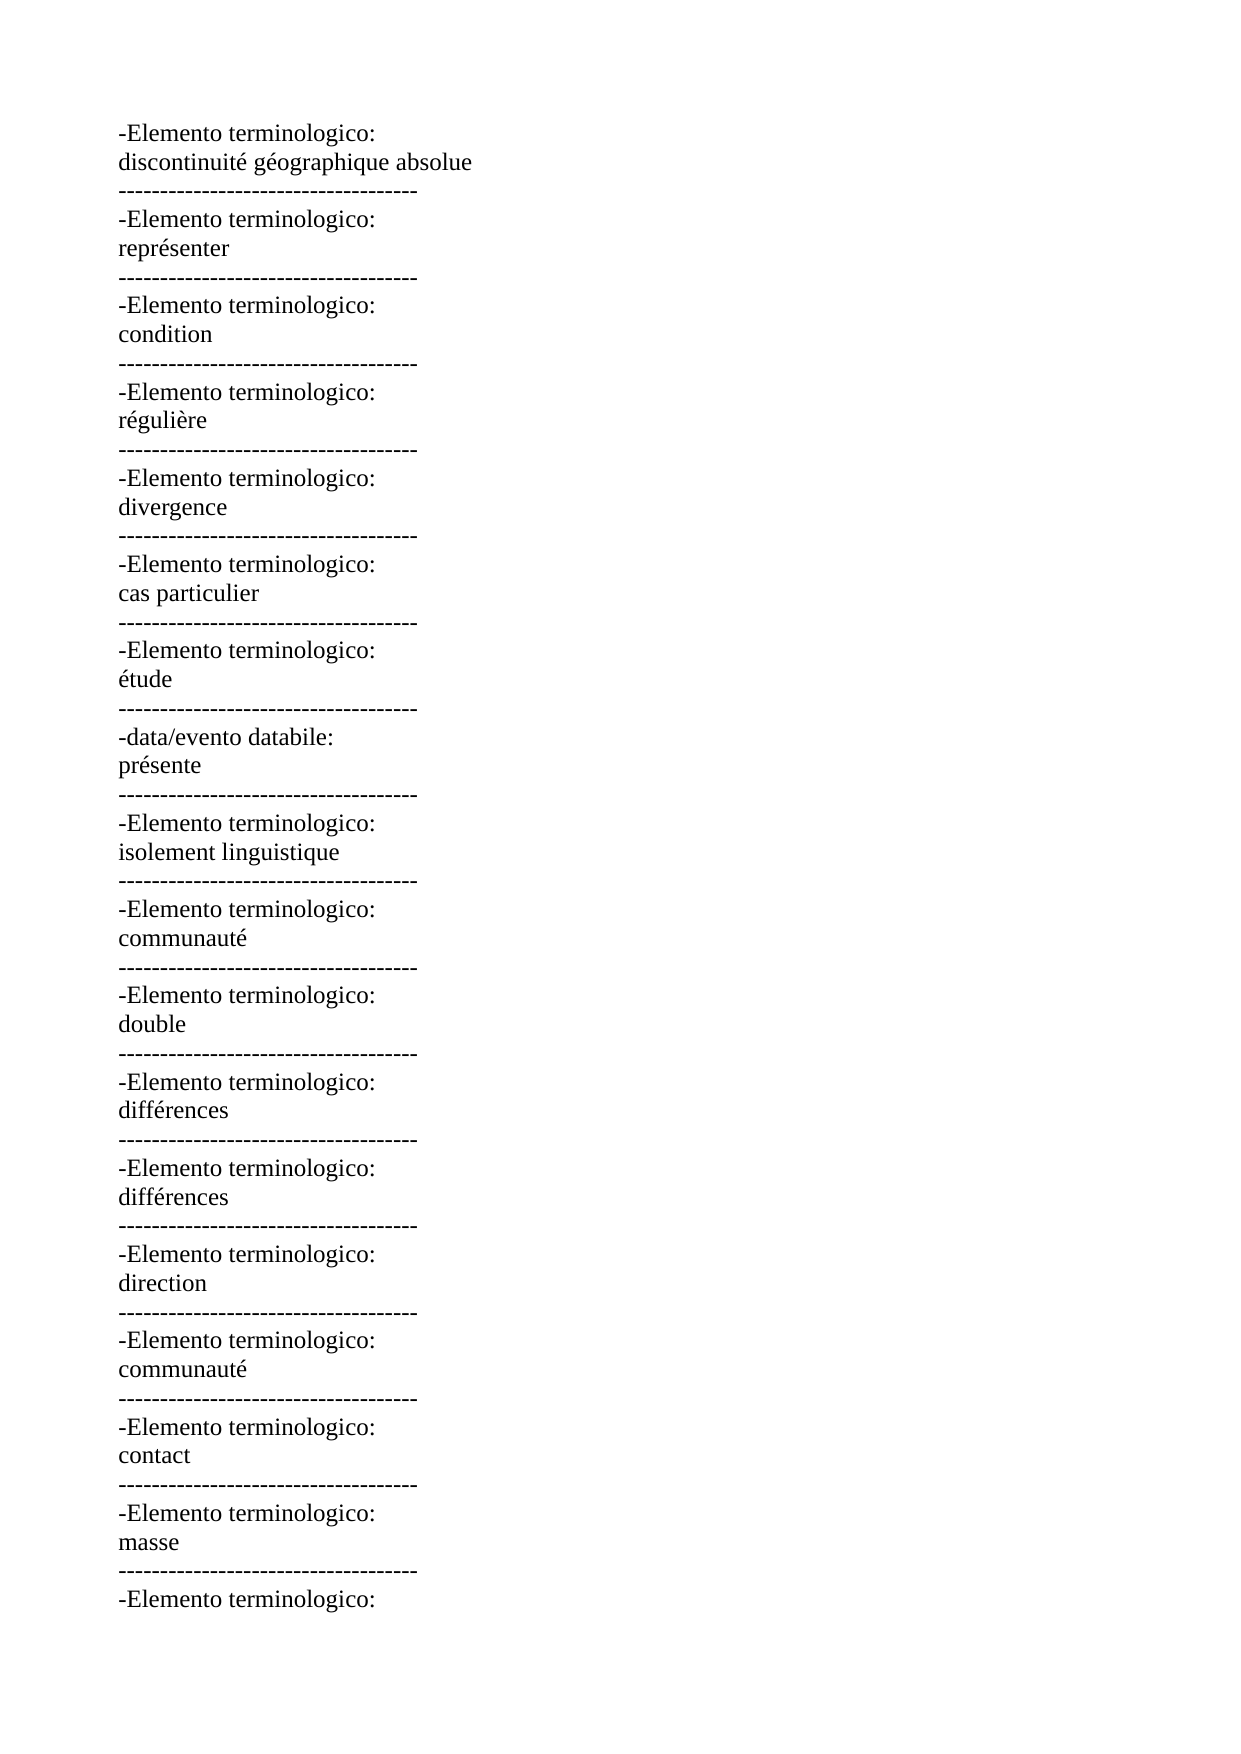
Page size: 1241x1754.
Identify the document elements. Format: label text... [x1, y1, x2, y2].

text -Elemento terminologico: [118, 808, 1122, 837]
text -Elemento terminologico: [118, 1326, 1122, 1354]
text -data/evento databile: [118, 722, 1122, 751]
text ------------------------------------ [118, 779, 1122, 808]
text -Elemento terminologico: [118, 1153, 1122, 1182]
text ------------------------------------ [118, 1211, 1122, 1239]
text ------------------------------------ [118, 1124, 1122, 1153]
text condition [118, 319, 1122, 348]
text direction [118, 1268, 1122, 1297]
text -Elemento terminologico: [118, 1067, 1122, 1096]
text -Elemento terminologico: [118, 204, 1122, 233]
text double [118, 1009, 1122, 1038]
text ------------------------------------ [118, 176, 1122, 204]
text -Elemento terminologico: [118, 1239, 1122, 1268]
text ------------------------------------ [118, 1038, 1122, 1067]
text ------------------------------------ [118, 952, 1122, 981]
text -Elemento terminologico: [118, 981, 1122, 1009]
text ------------------------------------ [118, 348, 1122, 377]
text étude [118, 664, 1122, 693]
text ------------------------------------ [118, 434, 1122, 463]
text communauté [118, 1354, 1122, 1383]
text divergence [118, 492, 1122, 521]
text -Elemento terminologico: [118, 118, 1122, 147]
text -Elemento terminologico: [118, 377, 1122, 406]
text -Elemento terminologico: [118, 1584, 1122, 1613]
text ------------------------------------ [118, 262, 1122, 291]
text ------------------------------------ [118, 521, 1122, 549]
text -Elemento terminologico: [118, 463, 1122, 492]
text ------------------------------------ [118, 1297, 1122, 1326]
text présente [118, 751, 1122, 779]
text -Elemento terminologico: [118, 636, 1122, 664]
text -Elemento terminologico: [118, 894, 1122, 923]
text ------------------------------------ [118, 1556, 1122, 1584]
text discontinuité géographique absolue [118, 147, 1122, 176]
text isolement linguistique [118, 837, 1122, 866]
text représenter [118, 233, 1122, 262]
text ------------------------------------ [118, 693, 1122, 722]
text -Elemento terminologico: [118, 549, 1122, 578]
text ------------------------------------ [118, 1469, 1122, 1498]
text ------------------------------------ [118, 1383, 1122, 1412]
text -Elemento terminologico: [118, 1412, 1122, 1441]
text contact [118, 1441, 1122, 1469]
text différences [118, 1096, 1122, 1124]
text ------------------------------------ [118, 607, 1122, 636]
text masse [118, 1527, 1122, 1556]
text communauté [118, 923, 1122, 952]
text ------------------------------------ [118, 866, 1122, 894]
text -Elemento terminologico: [118, 1498, 1122, 1527]
text cas particulier [118, 578, 1122, 607]
text différences [118, 1182, 1122, 1211]
text -Elemento terminologico: [118, 291, 1122, 319]
text régulière [118, 406, 1122, 434]
